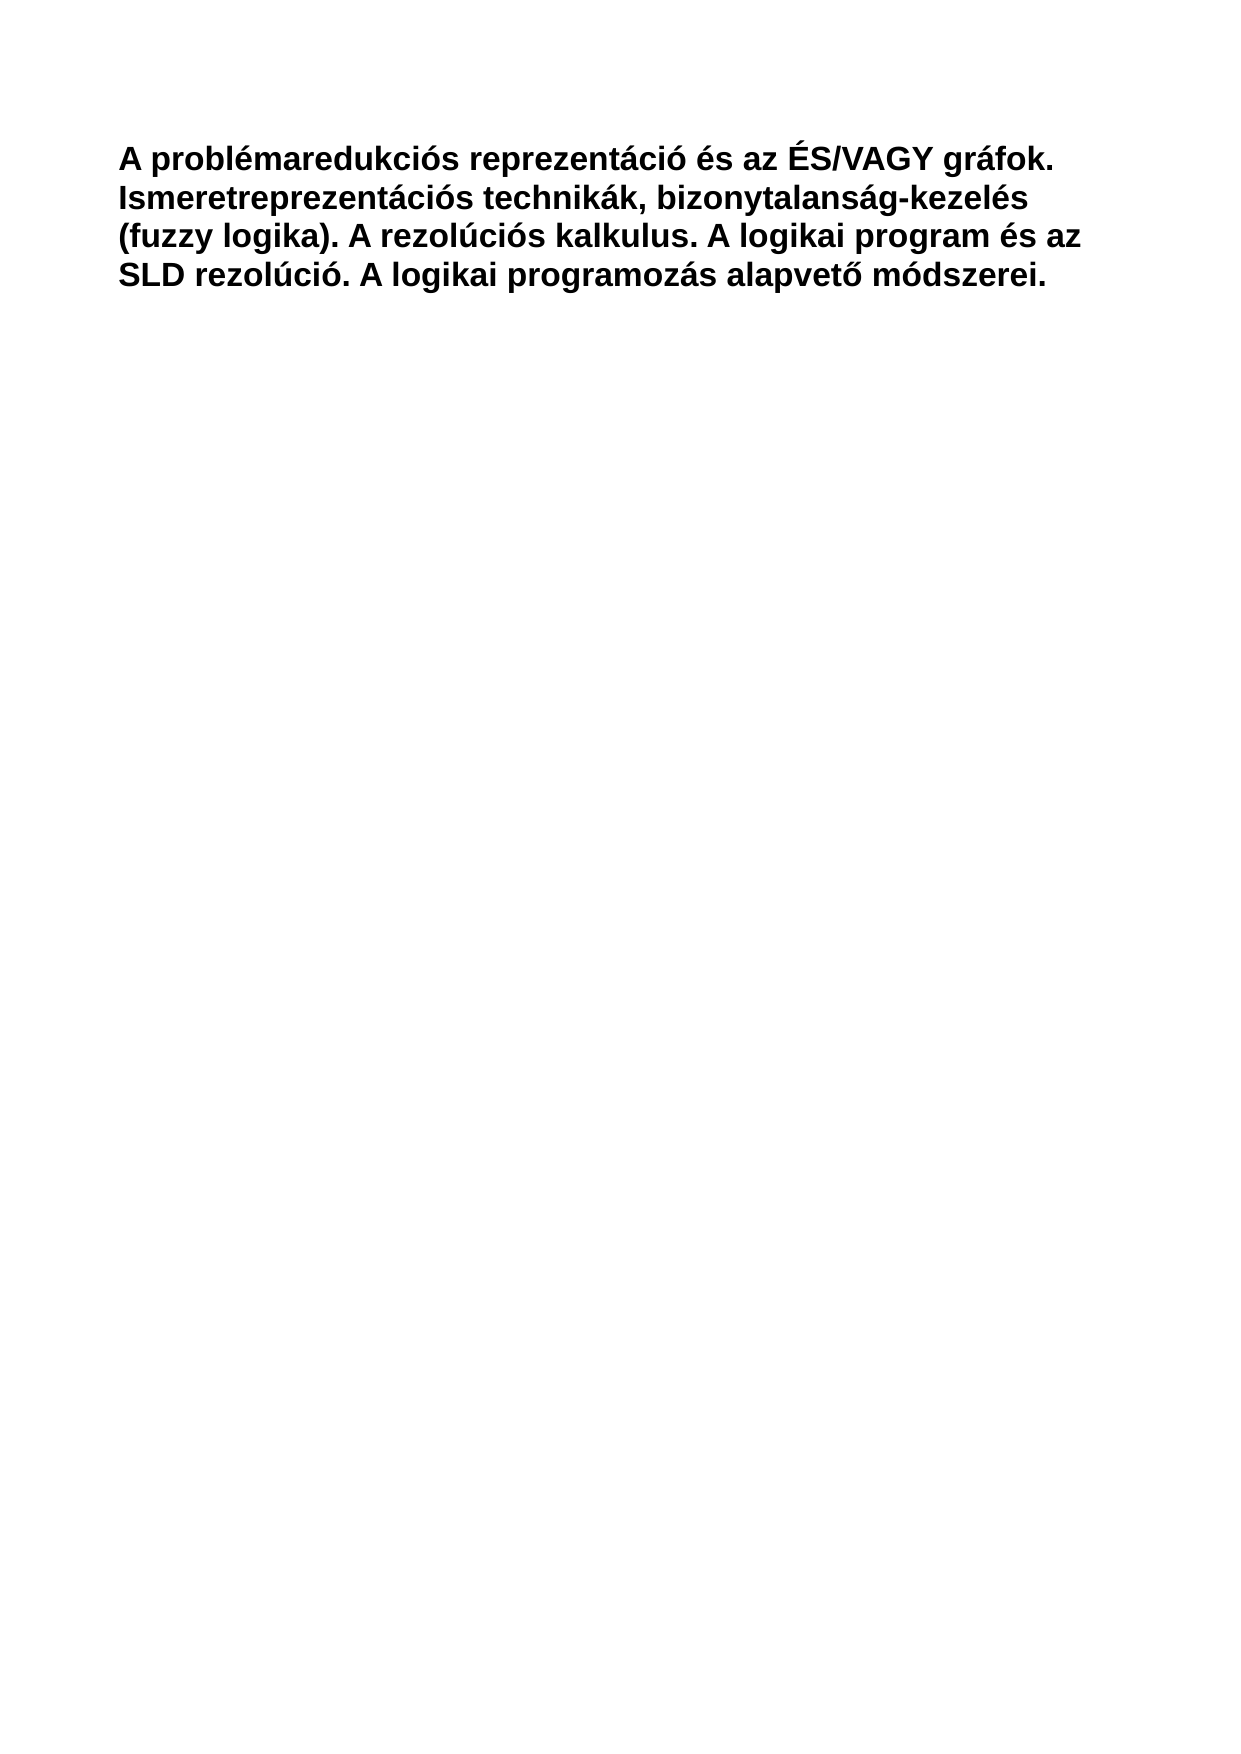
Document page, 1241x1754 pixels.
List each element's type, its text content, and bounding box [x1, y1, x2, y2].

subtitle A problémaredukciós reprezentáció és az ÉS/VAGY gráfok. Ismeretreprezentációs technikák, bizonytalanság-kezelés (fuzzy logika). A rezolúciós kalkulus. A logikai program és az SLD rezolúció. A logikai programozás alapvető módszerei. [118, 139, 1122, 293]
